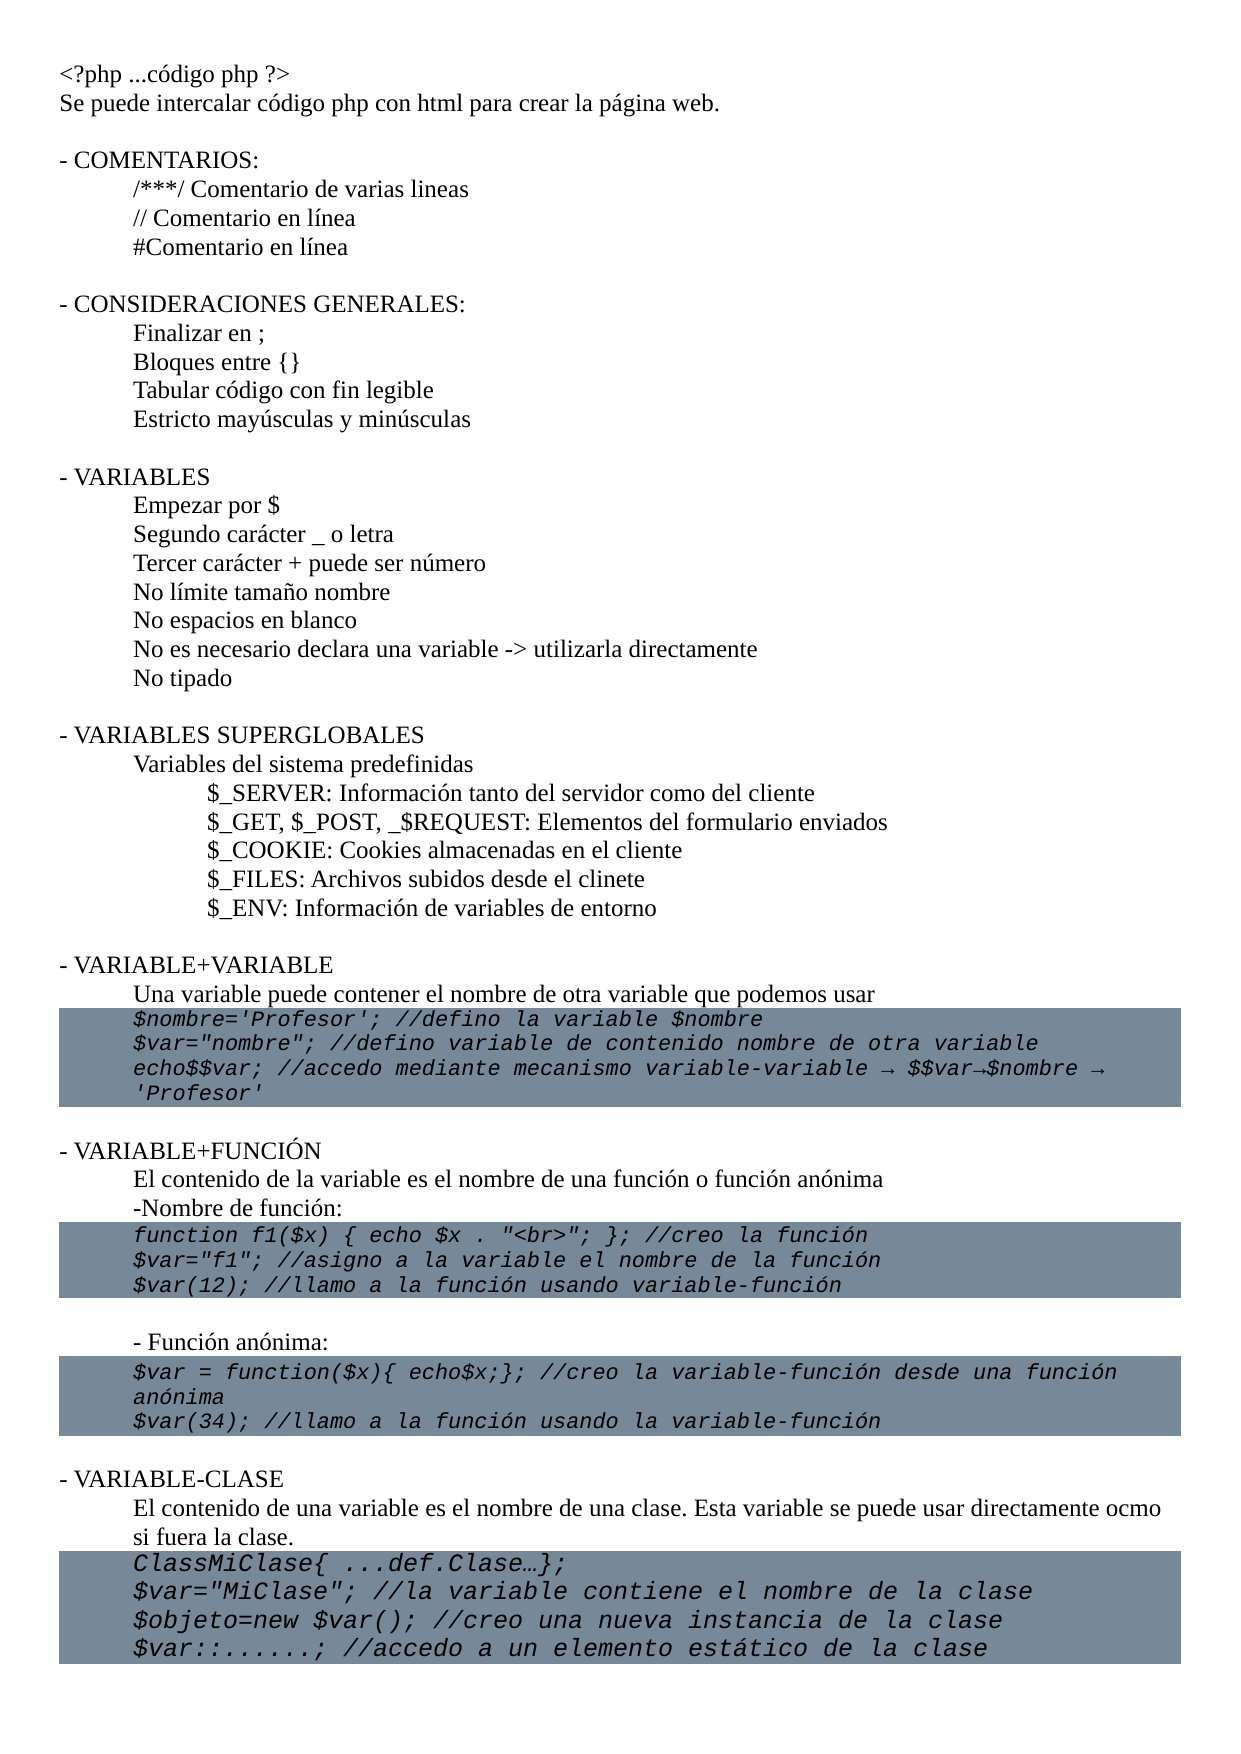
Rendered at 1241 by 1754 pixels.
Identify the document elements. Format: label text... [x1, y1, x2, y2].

text Segundo carácter _ o letra [59, 519, 1181, 548]
text ClassMiClase{ ...def.Clase…}; [59, 1551, 1181, 1579]
text $objeto=new $var(); //creo una nueva instancia de la clase [59, 1607, 1181, 1636]
text function f1($x) { echo $x . "<br>"; }; //creo la función [59, 1222, 1181, 1249]
text - VARIABLES [59, 462, 1181, 490]
text // Comentario en línea [59, 203, 1181, 232]
text $var = function($x){ echo$x;}; //creo la variable-función desde una función anónima [59, 1356, 1181, 1411]
text El contenido de la variable es el nombre de una función o función anónima [59, 1164, 1181, 1193]
text Tabular código con fin legible [59, 375, 1181, 404]
text Empezar por $ [59, 490, 1181, 519]
text echo$$var; //accedo mediante mecanismo variable-variable → $$var→$nombre → 'Profesor' [59, 1057, 1181, 1107]
text #Comentario en línea [59, 232, 1181, 260]
text No tipado [59, 663, 1181, 692]
text Bloques entre {} [59, 347, 1181, 375]
text - VARIABLES SUPERGLOBALES [59, 720, 1181, 749]
text - VARIABLE+FUNCIÓN [59, 1136, 1181, 1164]
text $_SERVER: Información tanto del servidor como del cliente [59, 778, 1181, 807]
text Variables del sistema predefinidas [59, 749, 1181, 778]
text Una variable puede contener el nombre de otra variable que podemos usar [59, 979, 1181, 1008]
text - Función anónima: [59, 1327, 1181, 1356]
text $_COOKIE: Cookies almacenadas en el cliente [59, 835, 1181, 864]
text - VARIABLE+VARIABLE [59, 950, 1181, 979]
text - VARIABLE-CLASE [59, 1464, 1181, 1493]
text $var::......; //accedo a un elemento estático de la clase [59, 1636, 1181, 1664]
text Tercer carácter + puede ser número [59, 548, 1181, 577]
text Estricto mayúsculas y minúsculas [59, 404, 1181, 433]
text No espacios en blanco [59, 605, 1181, 634]
text - CONSIDERACIONES GENERALES: [59, 289, 1181, 318]
text $_GET, $_POST, _$REQUEST: Elementos del formulario enviados [59, 807, 1181, 835]
text Se puede intercalar código php con html para crear la página web. [59, 88, 1181, 117]
text $var="nombre"; //defino variable de contenido nombre de otra variable [59, 1033, 1181, 1057]
text $var(12); //llamo a la función usando variable-función [59, 1274, 1181, 1298]
text No es necesario declara una variable -> utilizarla directamente [59, 634, 1181, 663]
text Finalizar en ; [59, 318, 1181, 347]
text No límite tamaño nombre [59, 577, 1181, 605]
text $var="MiClase"; //la variable contiene el nombre de la clase [59, 1579, 1181, 1607]
text /***/ Comentario de varias lineas [59, 174, 1181, 203]
text $var(34); //llamo a la función usando la variable-función [59, 1411, 1181, 1436]
text - COMENTARIOS: [59, 145, 1181, 174]
text <?php ...código php ?> [59, 59, 1181, 88]
text $_FILES: Archivos subidos desde el clinete [59, 864, 1181, 893]
text -Nombre de función: [59, 1193, 1181, 1222]
text $_ENV: Información de variables de entorno [59, 893, 1181, 922]
text El contenido de una variable es el nombre de una clase. Esta variable se puede usar directamente ocmo si fuera la clase. [59, 1493, 1181, 1551]
text $nombre='Profesor'; //defino la variable $nombre [59, 1008, 1181, 1033]
text $var="f1"; //asigno a la variable el nombre de la función [59, 1249, 1181, 1274]
